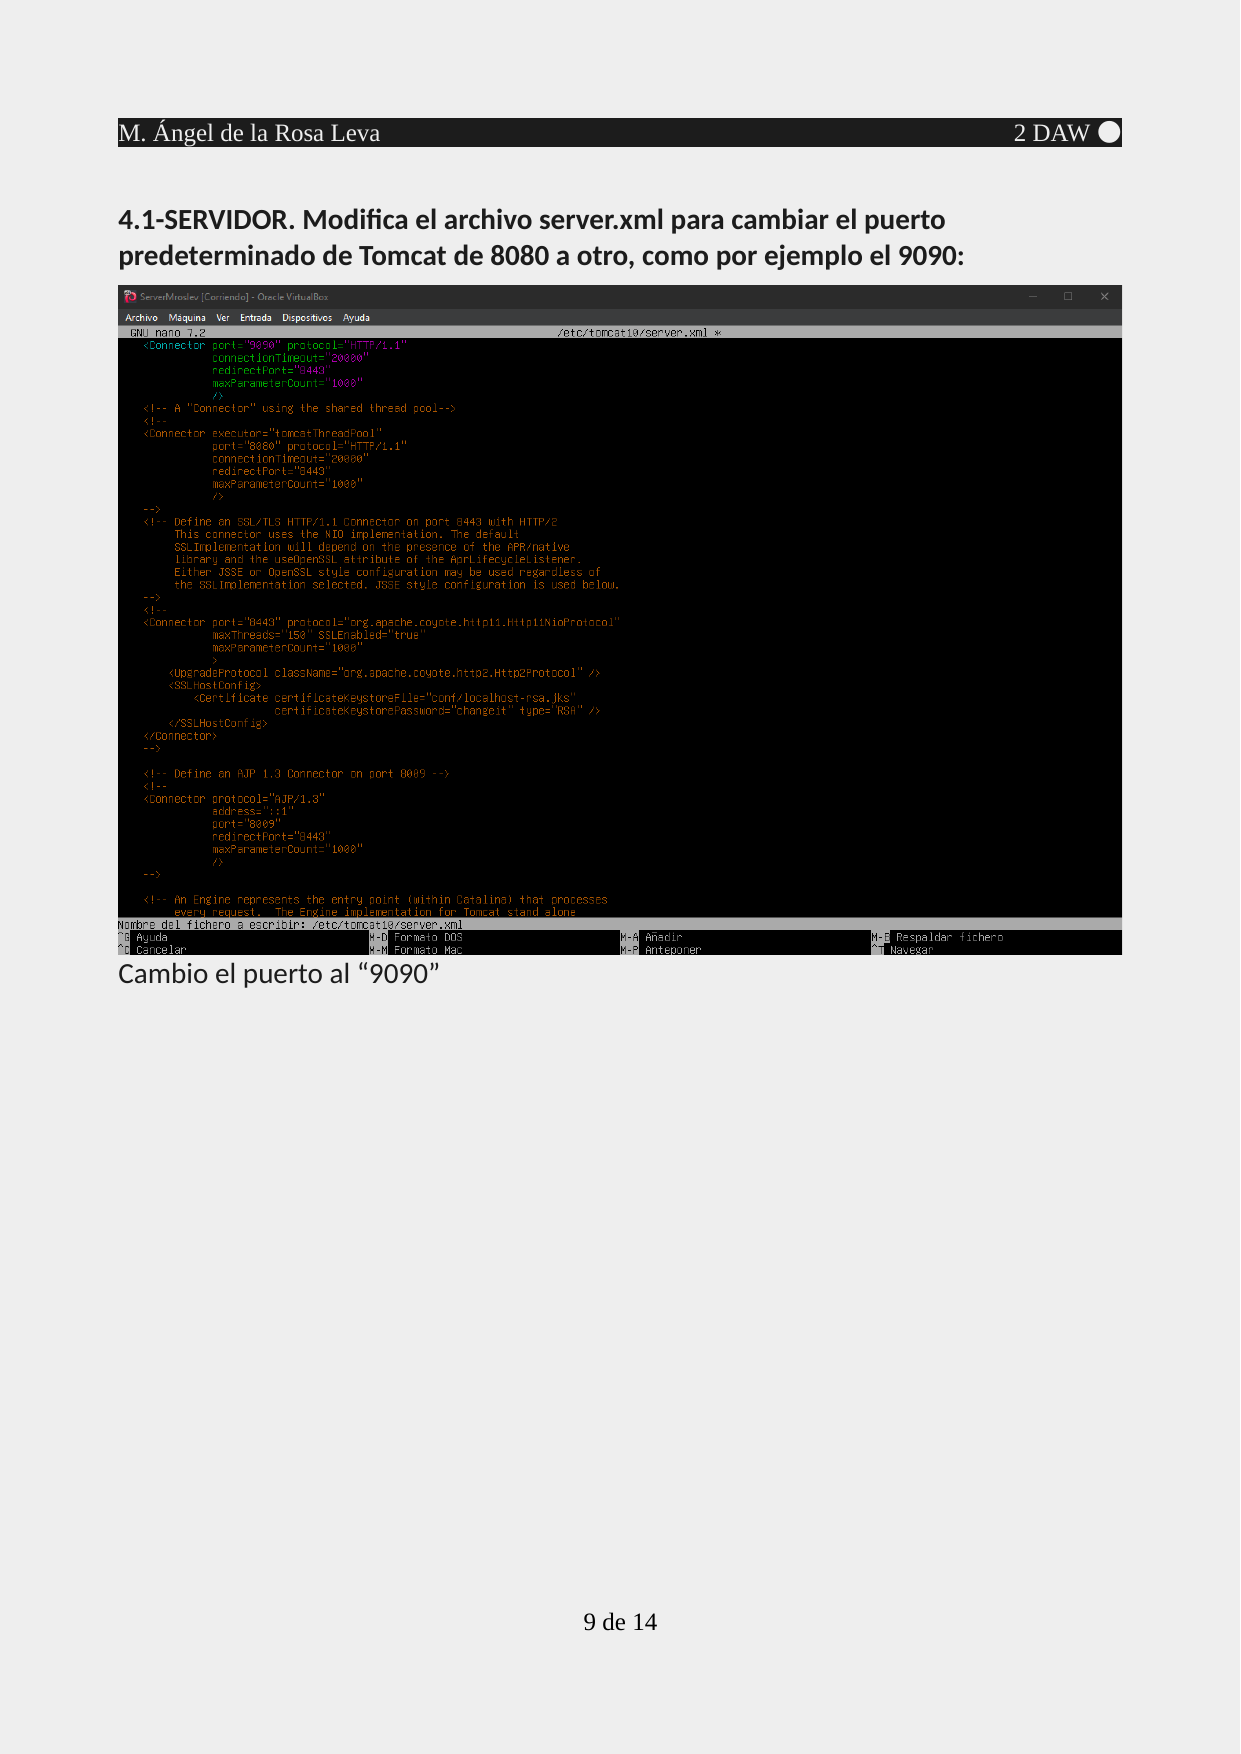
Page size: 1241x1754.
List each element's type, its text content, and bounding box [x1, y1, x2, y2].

text Cambio el puerto al “9090” [118, 955, 1122, 990]
subtitle 4.1-SERVIDOR. Modifica el archivo server.xml para cambiar el puerto predeterminado de Tomcat de 8080 a otro, como por ejemplo el 9090: [118, 201, 1122, 273]
picture [118, 285, 1123, 955]
